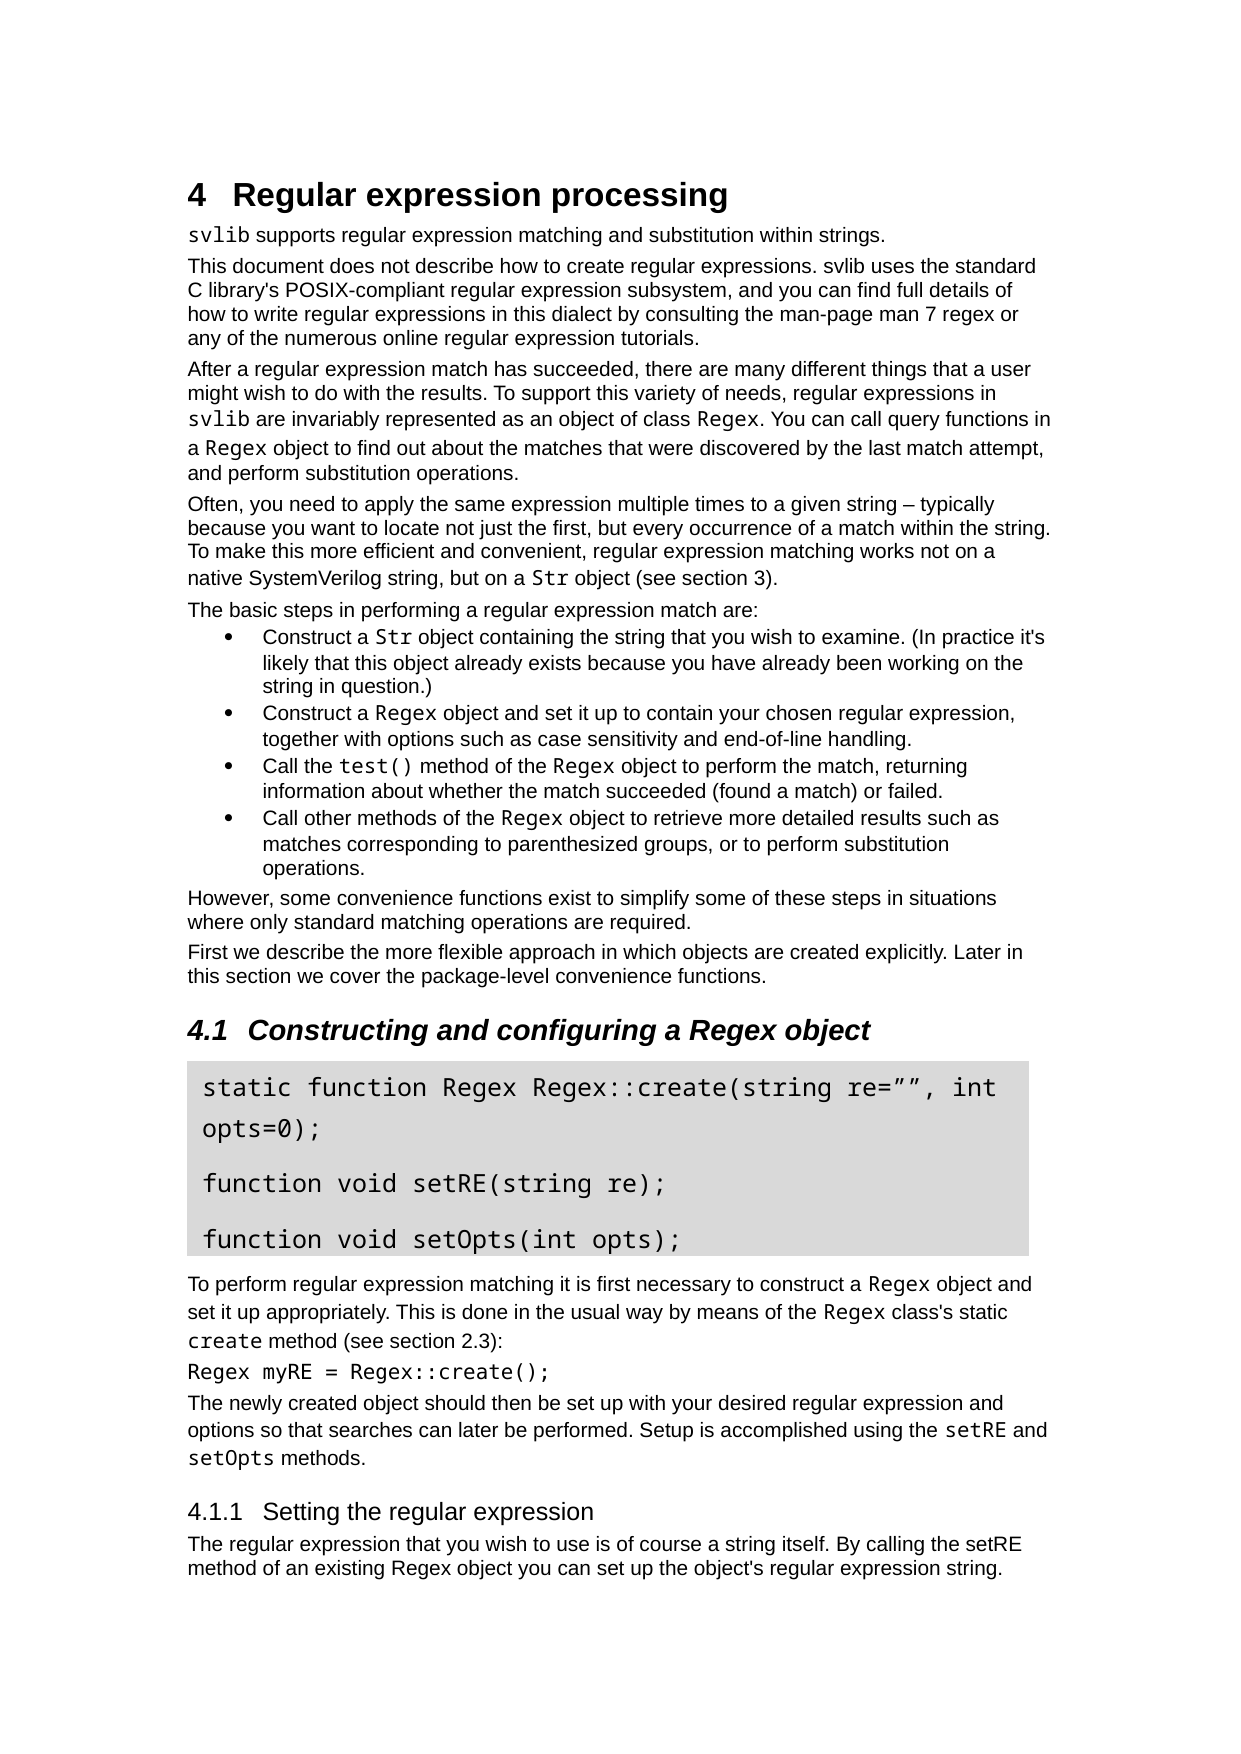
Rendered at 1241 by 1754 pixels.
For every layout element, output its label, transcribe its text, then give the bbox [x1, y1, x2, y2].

list Construct a Regex object and set it up to contain your chosen regular expression, together with options such as case sensitivity and end-of-line handling. [225, 698, 1053, 751]
text However, some convenience functions exist to simplify some of these steps in situations where only standard matching operations are required. [187, 886, 1053, 934]
subtitle Setting the regular expression [187, 1497, 1053, 1526]
subtitle Regular expression processing [187, 175, 1053, 213]
text Often, you need to apply the same expression multiple times to a given string – typically because you want to locate not just the first, but every occurrence of a match within the string. To make this more efficient and convenient, regular expression matching works not on a native SystemVerilog string, but on a Str object (see section 3). [187, 491, 1053, 592]
text To perform regular expression matching it is first necessary to construct a Regex object and set it up appropriately. This is done in the usual way by means of the Regex class's static create method (see section 2.3): [187, 1269, 1053, 1354]
text Regex myRE = Regex::create(); [187, 1360, 1053, 1385]
list Call the test() method of the Regex object to perform the match, returning information about whether the match succeeded (found a match) or failed. [225, 751, 1053, 803]
text After a regular expression match has succeeded, there are many different things that a user might wish to do with the results. To support this variety of needs, regular expressions in svlib are invariably represented as an object of class Regex. You can call query functions in a Regex object to find out about the matches that were discovered by the last match attempt, and perform substitution operations. [187, 356, 1053, 485]
list Call other methods of the Regex object to retrieve more detailed results such as matches corresponding to parenthesized groups, or to perform substitution operations. [225, 803, 1053, 879]
text svlib supports regular expression matching and substitution within strings. [187, 220, 1053, 248]
text function void setRE(string re); [194, 1158, 1023, 1200]
text The regular expression that you wish to use is of course a string itself. By calling the setRE method of an existing Regex object you can set up the object's regular expression string. [187, 1532, 1053, 1580]
text static function Regex Regex::create(string re=””, int opts=0); [194, 1068, 1023, 1144]
text The newly created object should then be set up with your desired regular expression and options so that searches can later be performed. Setup is accomplished using the setRE and setOpts methods. [187, 1391, 1053, 1472]
text First we describe the more flexible approach in which objects are created explicitly. Later in this section we cover the package-level convenience functions. [187, 940, 1053, 988]
text function void setOpts(int opts); [194, 1213, 1023, 1256]
text This document does not describe how to create regular expressions. svlib uses the standard C library's POSIX-compliant regular expression subsystem, and you can find full details of how to write regular expressions in this dialect by consulting the man-page man 7 regex or any of the numerous online regular expression tutorials. [187, 254, 1053, 350]
list Construct a Str object containing the string that you wish to examine. (In practice it's likely that this object already exists because you have already been working on the string in question.) [225, 622, 1053, 698]
text The basic steps in performing a regular expression match are: [187, 598, 1053, 622]
subtitle Constructing and configuring a Regex object [187, 1013, 1053, 1046]
